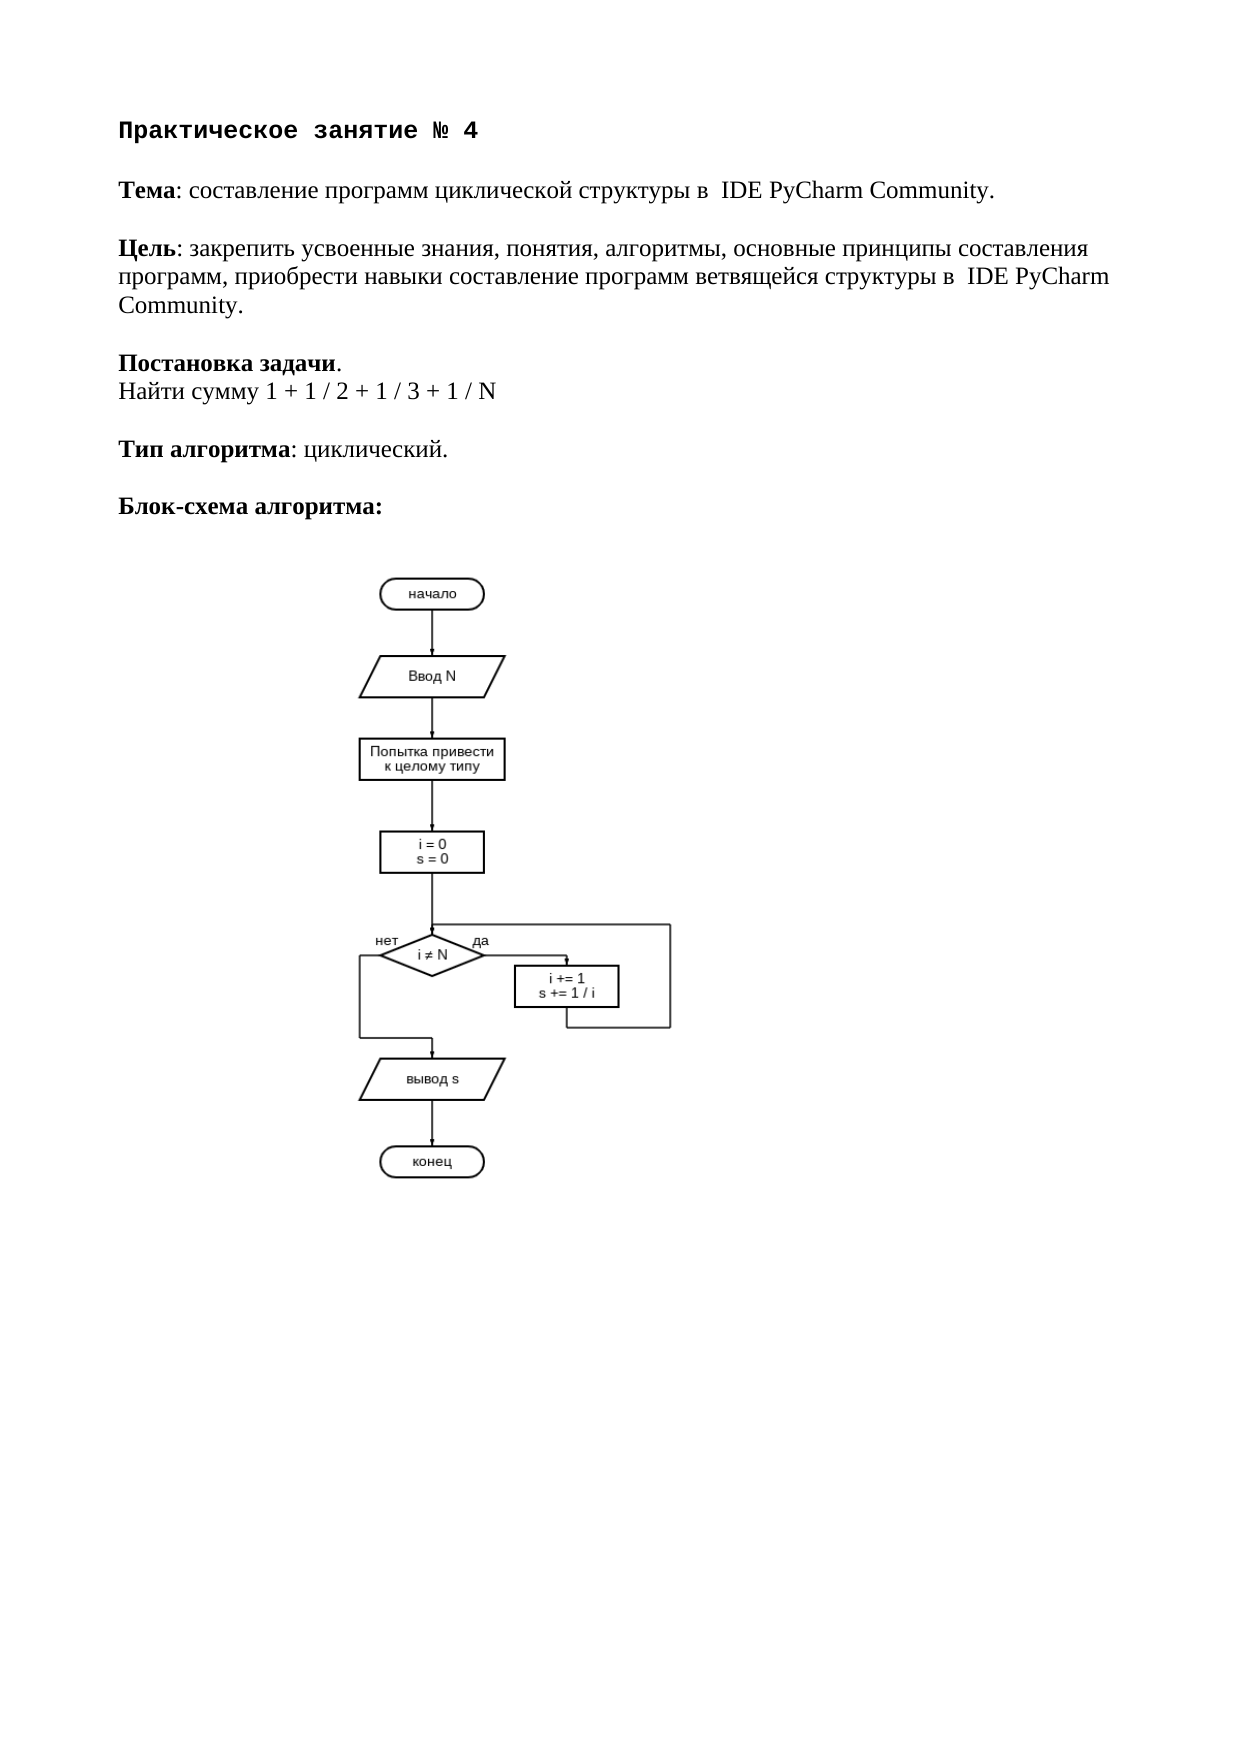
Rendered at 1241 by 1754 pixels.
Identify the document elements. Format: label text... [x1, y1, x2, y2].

text Тема: составление программ циклической структуры в IDE PyCharm Community. [118, 175, 1122, 204]
text Практическое занятие № 4 [118, 118, 1122, 146]
picture [339, 558, 690, 1198]
text Найти сумму 1 + 1 / 2 + 1 / 3 + 1 / N [118, 376, 1122, 405]
text Цель: закрепить усвоенные знания, понятия, алгоритмы, основные принципы составления программ, приобрести навыки составление программ ветвящейся структуры в IDE PyCharm Community. [118, 233, 1122, 319]
text Блок-схема алгоритма: [118, 491, 1122, 520]
text Тип алгоритма: циклический. [118, 434, 1122, 463]
text Постановка задачи. [118, 348, 1122, 376]
